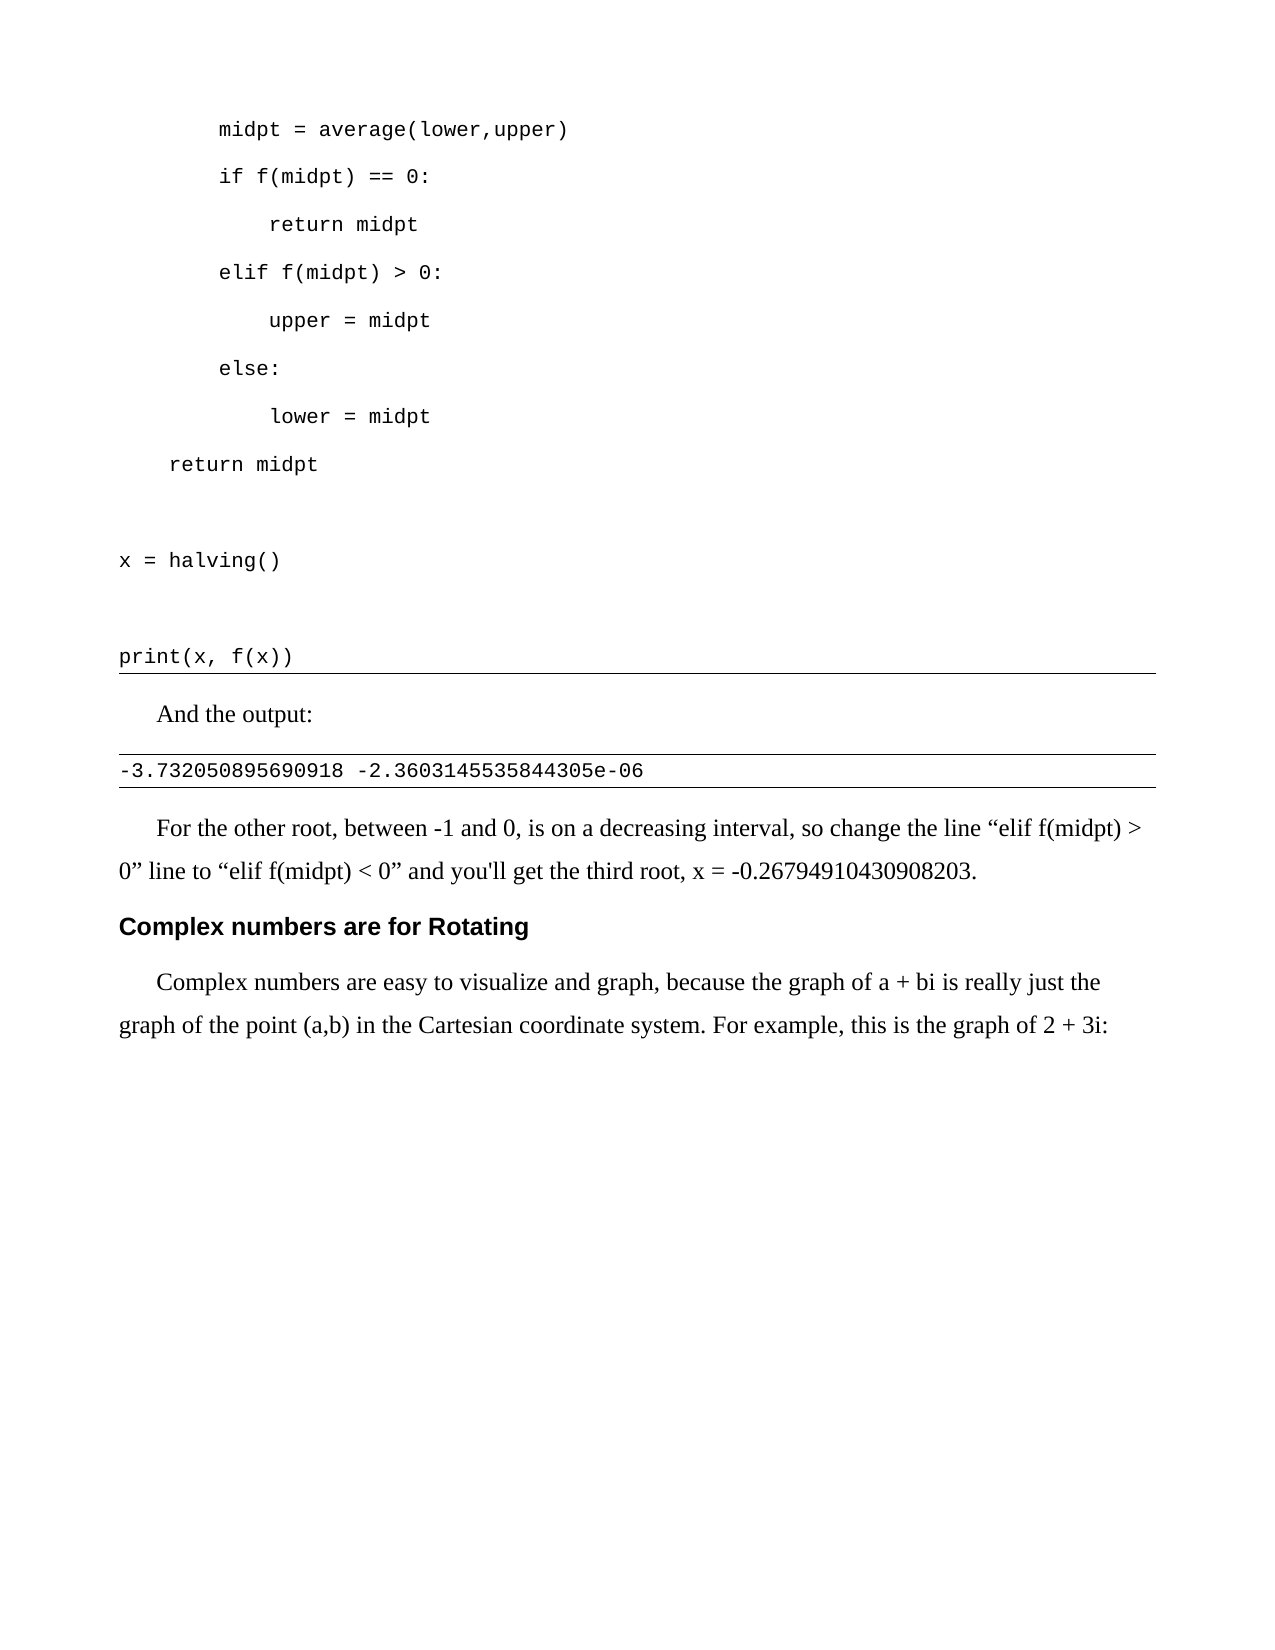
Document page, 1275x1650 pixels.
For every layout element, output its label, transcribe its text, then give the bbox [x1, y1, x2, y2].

text Complex numbers are easy to visualize and graph, because the graph of a + bi is really just the graph of the point (a,b) in the Cartesian coordinate system. For example, this is the graph of 2 + 3i: [118, 967, 1156, 1039]
text For the other root, between -1 and 0, is on a decreasing interval, so change the line “elif f(midpt) > 0” line to “elif f(midpt) < 0” and you'll get the third root, x = -0.26794910430908203. [118, 813, 1156, 884]
text upper = midpt [118, 310, 1156, 334]
text else: [118, 358, 1156, 382]
text print(x, f(x)) [118, 646, 1156, 674]
text return midpt [118, 454, 1156, 478]
text lower = midpt [118, 406, 1156, 430]
text return midpt [118, 214, 1156, 238]
text elif f(midpt) > 0: [118, 262, 1156, 286]
text if f(midpt) == 0: [118, 166, 1156, 190]
text And the output: [118, 699, 1156, 727]
text Complex numbers are for Rotating [118, 911, 1156, 940]
text midpt = average(lower,upper) [118, 118, 1156, 142]
text x = halving() [118, 550, 1156, 573]
text -3.732050895690918 -2.3603145535844305e-06 [118, 755, 1156, 788]
